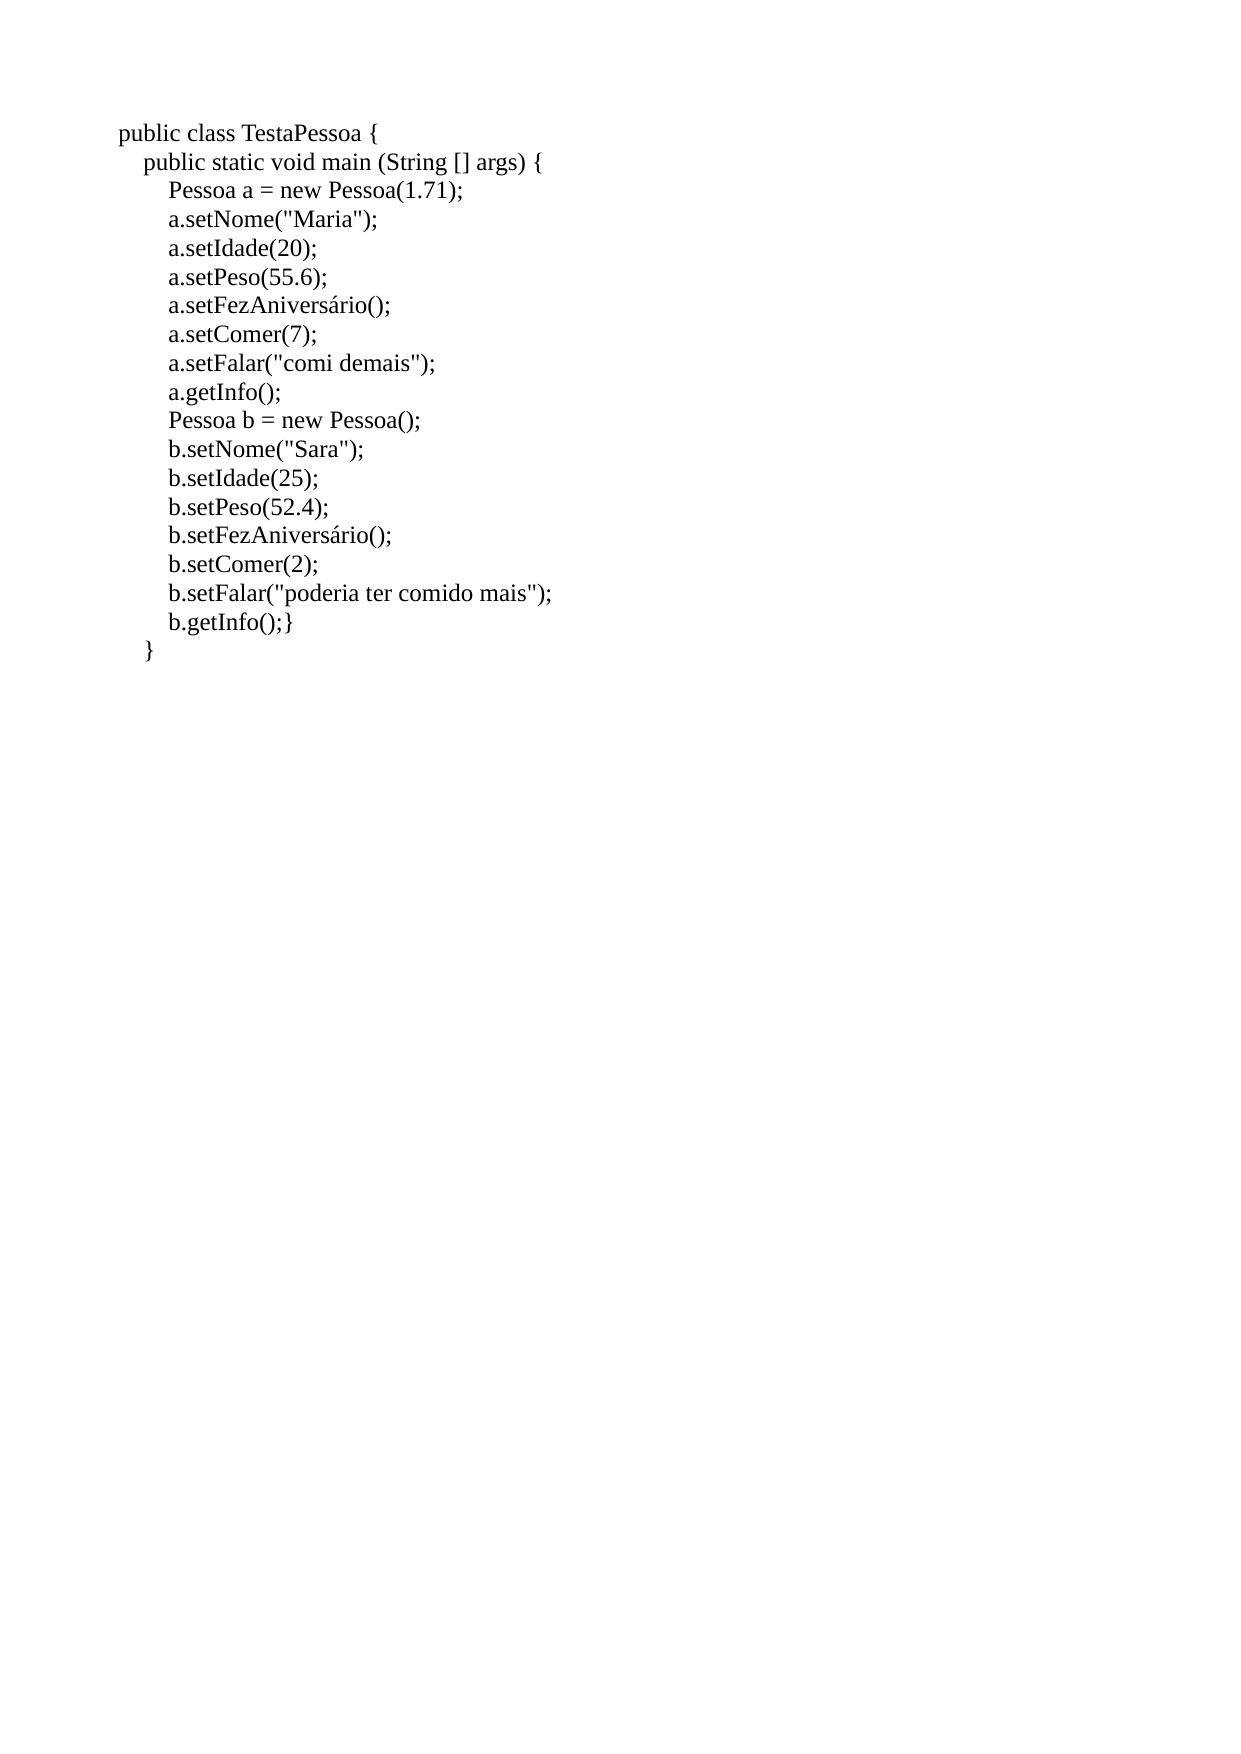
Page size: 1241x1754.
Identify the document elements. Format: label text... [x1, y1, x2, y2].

text a.setFalar("comi demais"); [118, 348, 1122, 377]
text b.setFezAniversário(); [118, 521, 1122, 549]
text Pessoa a = new Pessoa(1.71); [118, 176, 1122, 204]
text b.setIdade(25); [118, 463, 1122, 492]
text public class TestaPessoa { [118, 118, 1122, 147]
text b.setComer(2); [118, 549, 1122, 578]
text a.setComer(7); [118, 319, 1122, 348]
text Pessoa b = new Pessoa(); [118, 406, 1122, 434]
text b.setFalar("poderia ter comido mais"); [118, 578, 1122, 607]
text } [118, 636, 1122, 664]
text b.setNome("Sara"); [118, 434, 1122, 463]
text a.getInfo(); [118, 377, 1122, 406]
text b.setPeso(52.4); [118, 492, 1122, 521]
text b.getInfo();} [118, 607, 1122, 636]
text a.setIdade(20); [118, 233, 1122, 262]
text public static void main (String [] args) { [118, 147, 1122, 176]
text a.setFezAniversário(); [118, 291, 1122, 319]
text a.setNome("Maria"); [118, 204, 1122, 233]
text a.setPeso(55.6); [118, 262, 1122, 291]
